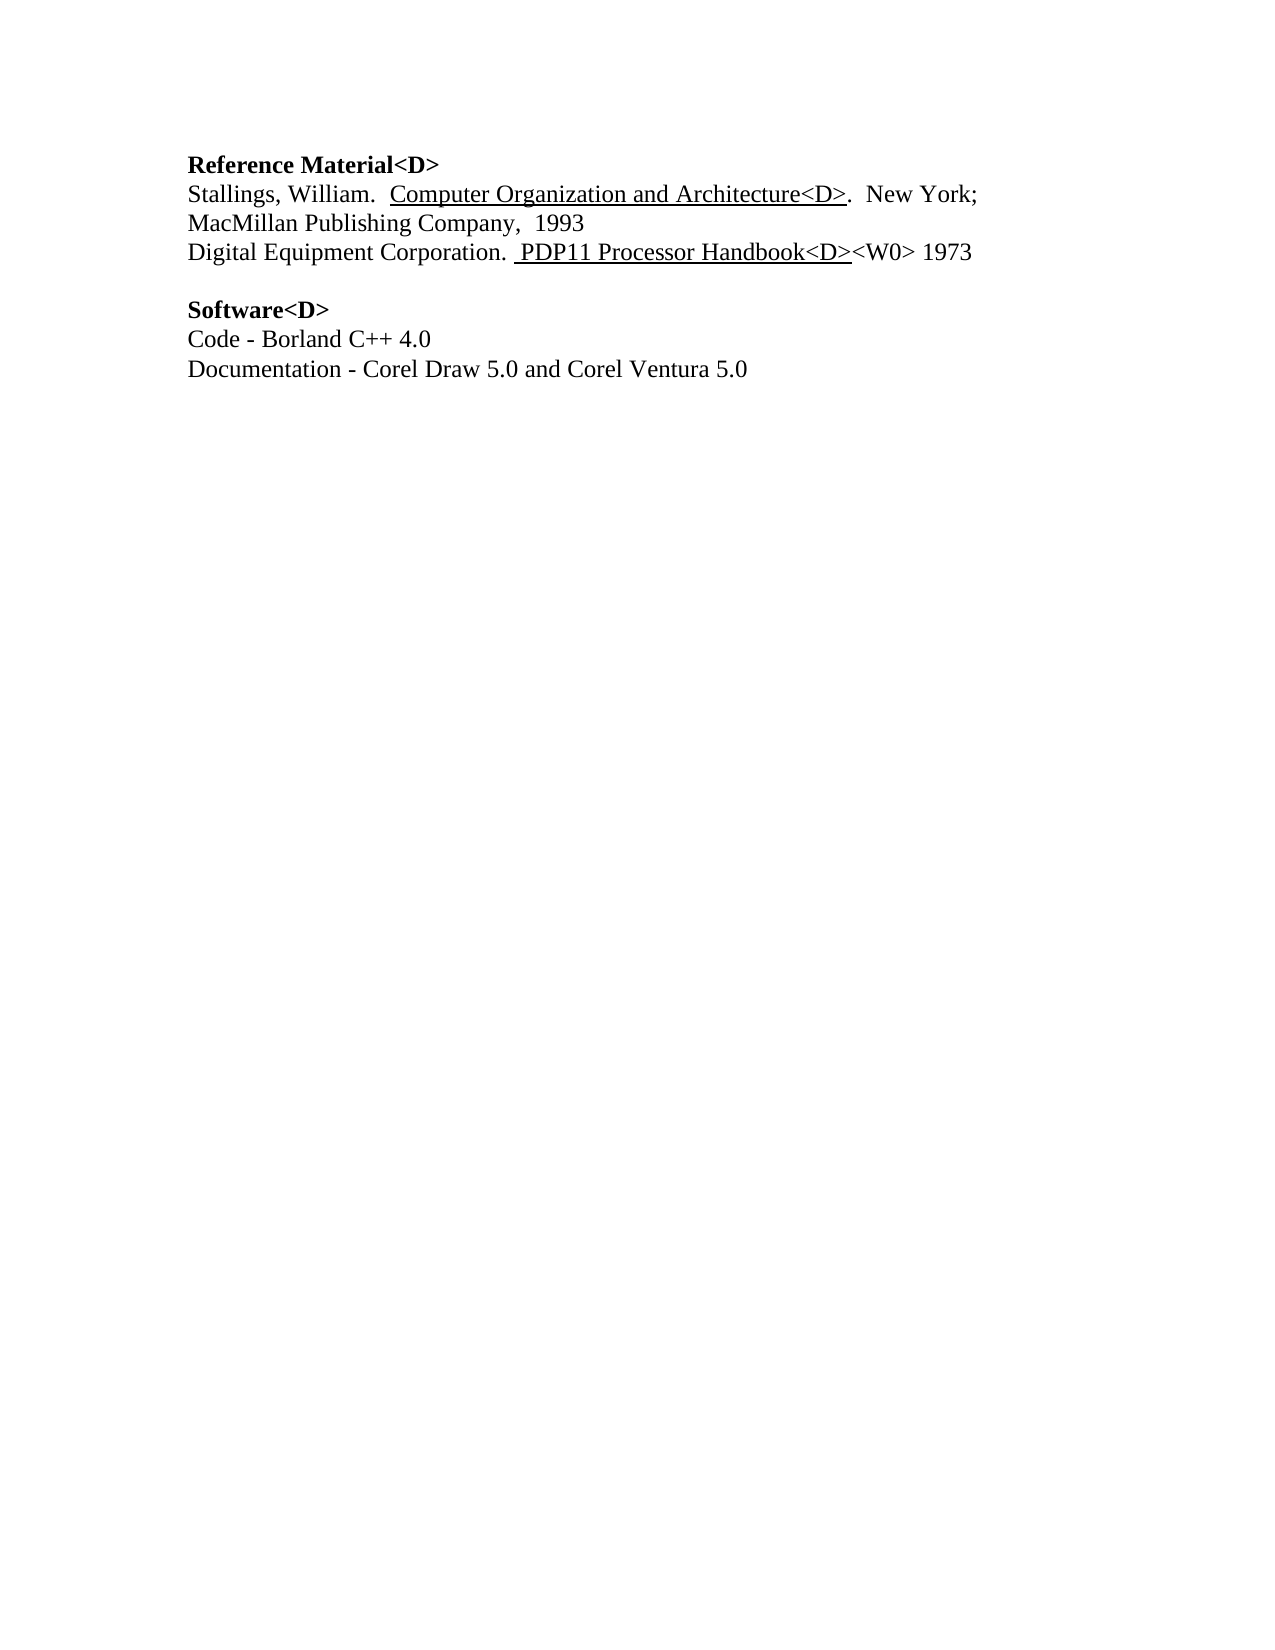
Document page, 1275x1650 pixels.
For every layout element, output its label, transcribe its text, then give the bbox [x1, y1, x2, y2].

text Digital Equipment Corporation. PDP11 Processor Handbook<D><W0> 1973 [187, 237, 1087, 266]
text Stallings, William. Computer Organization and Architecture<D>. New York; MacMillan Publishing Company, 1993 [187, 179, 1087, 237]
text Documentation - Corel Draw 5.0 and Corel Ventura 5.0 [187, 353, 1087, 382]
text Reference Material<D> [187, 150, 1087, 179]
text Code - Borland C++ 4.0 [187, 324, 1087, 353]
text Software<D> [187, 295, 1087, 324]
